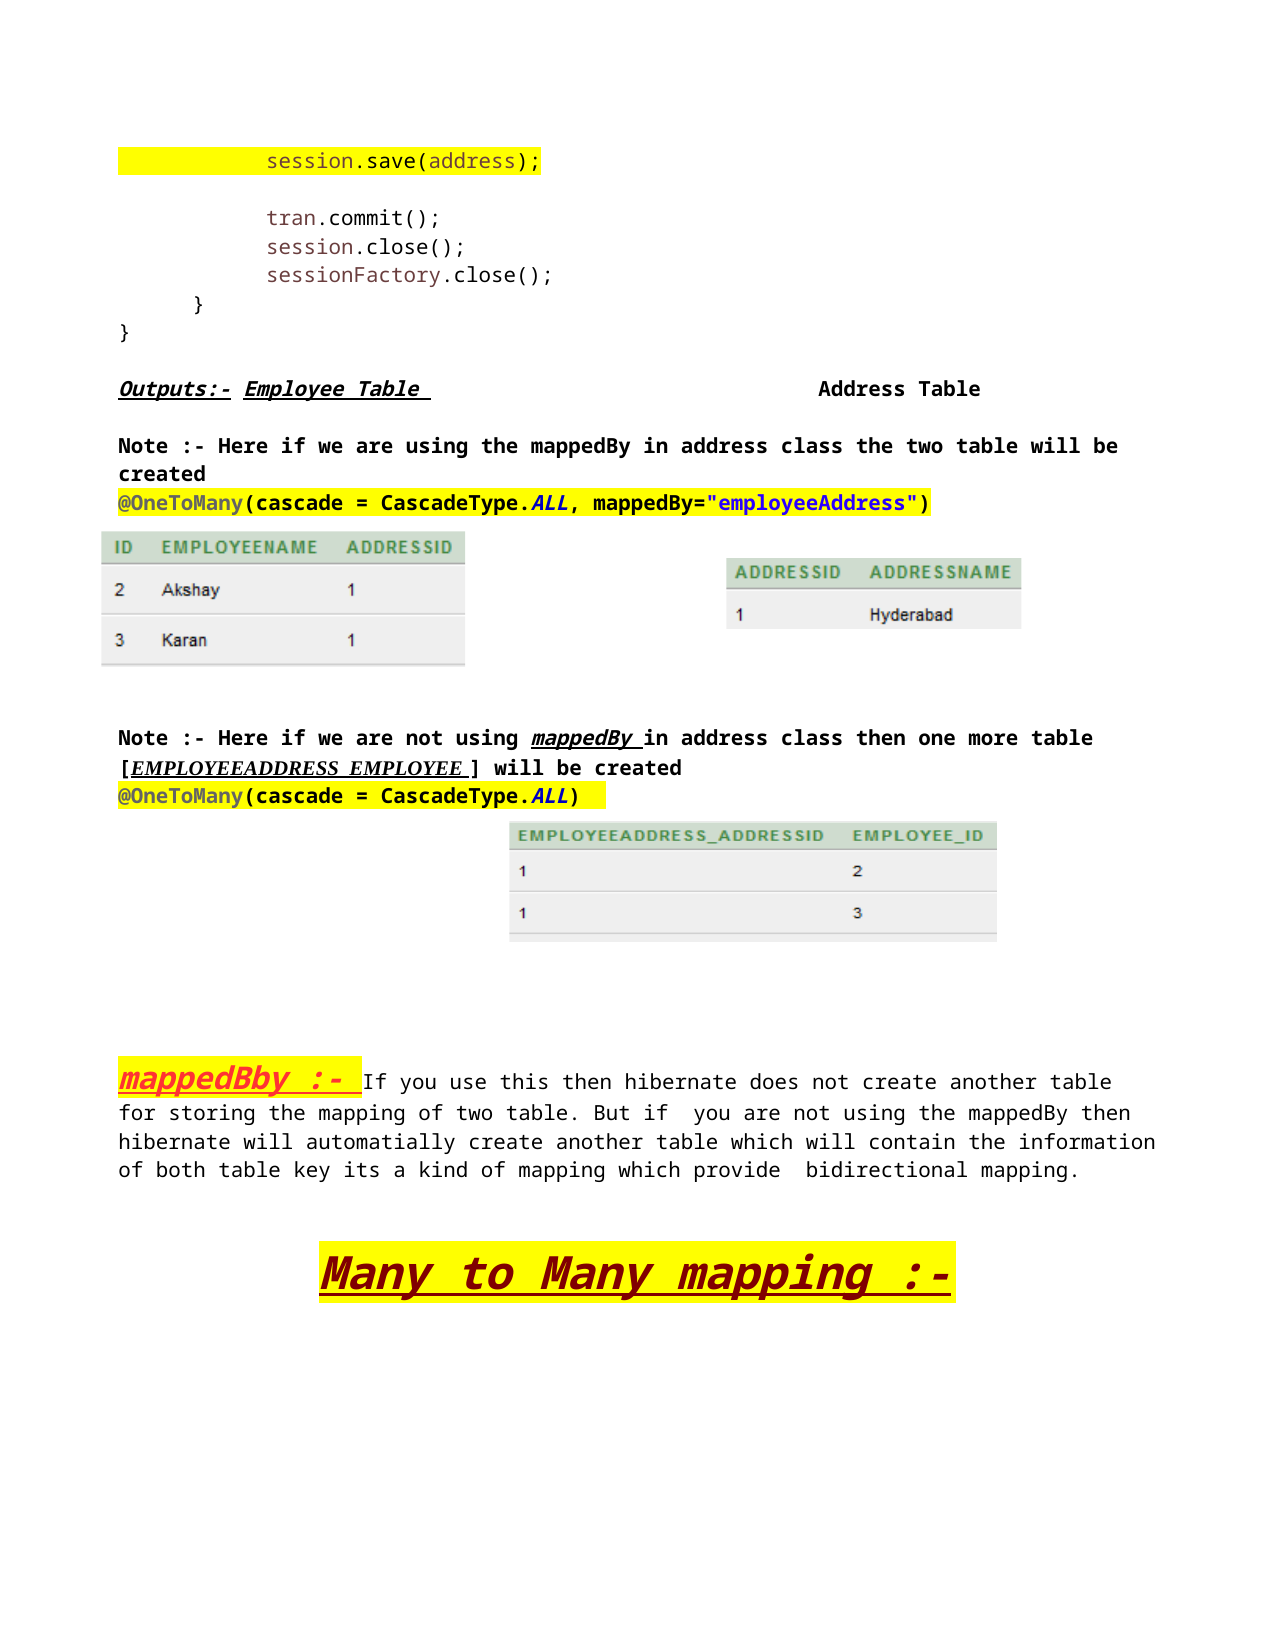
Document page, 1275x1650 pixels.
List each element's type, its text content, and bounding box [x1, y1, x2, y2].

text Note :- Here if we are using the mappedBy in address class the two table will be created [118, 431, 1157, 488]
picture [726, 558, 1022, 629]
picture [101, 530, 466, 667]
text @OneToMany(cascade = CascadeType.ALL, mappedBy="employeeAddress") [118, 488, 1157, 516]
text tran.commit(); [118, 203, 1157, 232]
text Many to Many mapping :- [118, 1241, 1157, 1303]
text Outputs:- Employee Table Address Table [118, 374, 1157, 402]
text mappedBby :- If you use this then hibernate does not create another table for storing the mapping of two table. But if you are not using the mappedBy then hibernate will automatially create another table which will contain the information of both table key its a kind of mapping which provide bidirectional mapping. [118, 1056, 1157, 1184]
text session.close(); [118, 232, 1157, 260]
text } [118, 289, 1157, 317]
text sessionFactory.close(); [118, 260, 1157, 289]
picture [509, 821, 997, 942]
text session.save(address); [118, 147, 1157, 175]
text @OneToMany(cascade = CascadeType.ALL) [118, 781, 1157, 809]
text } [118, 317, 1157, 346]
text Note :- Here if we are not using mappedBy in address class then one more table [EMPLOYEEADDRESS_EMPLOYEE ] will be created [118, 723, 1157, 781]
